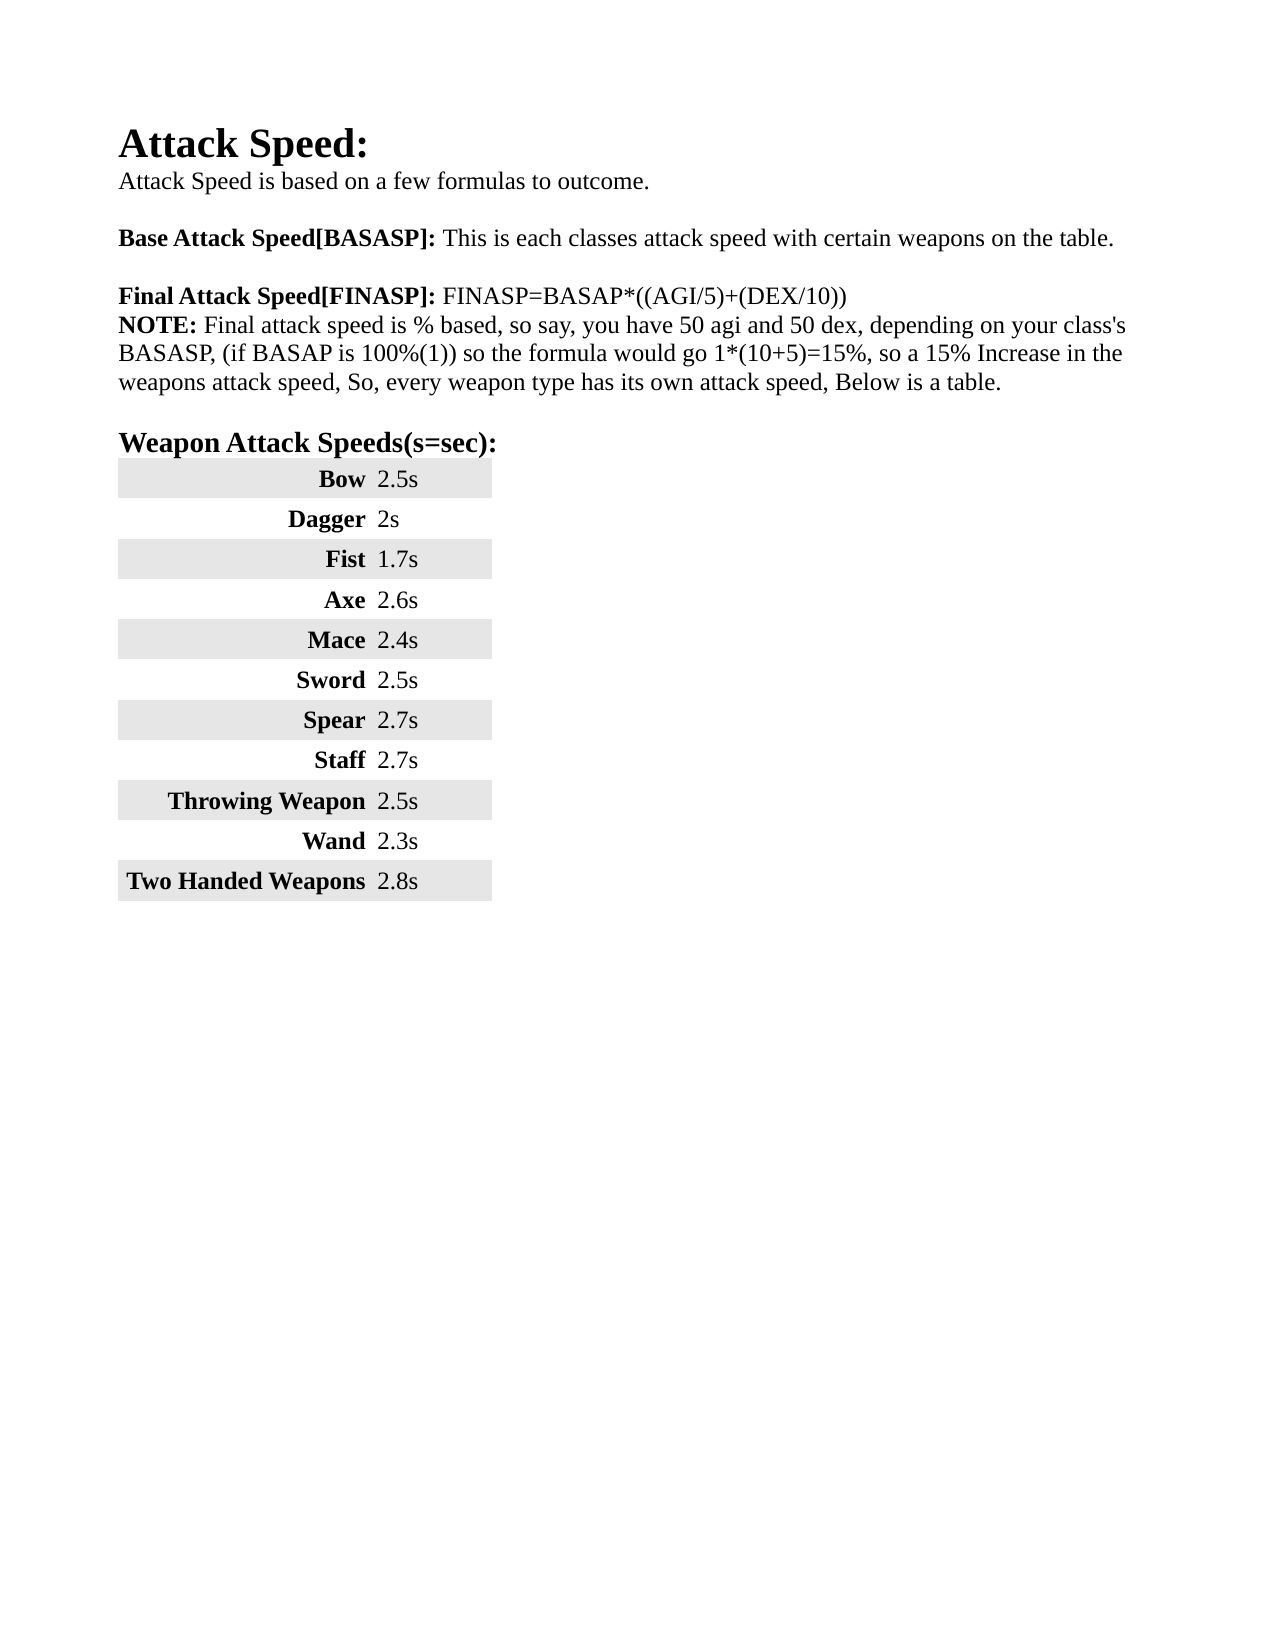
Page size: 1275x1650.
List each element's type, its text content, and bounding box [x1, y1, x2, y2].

table_cell Two Handed Weapons [118, 860, 371, 901]
table_cell Wand [118, 820, 371, 860]
table_cell Spear [118, 700, 371, 740]
table_cell 2.5s [371, 780, 492, 820]
text Final Attack Speed[FINASP]: FINASP=BASAP*((AGI/5)+(DEX/10)) NOTE: Final attack speed is % based, so say, you have 50 agi and 50 dex, depending on your class's BASASP, (if BASAP is 100%(1)) so the formula would go 1*(10+5)=15%, so a 15% Increase in the weapons attack speed, So, every weapon type has its own attack speed, Below is a table. [118, 281, 1157, 396]
table_cell Staff [118, 740, 371, 780]
text Attack Speed is based on a few formulas to outcome. [118, 166, 1157, 195]
table_cell Axe [118, 579, 371, 619]
table_cell 2.4s [371, 619, 492, 659]
text Attack Speed: [118, 118, 1157, 166]
table_header 2.5s [371, 458, 492, 498]
table_cell 2.8s [371, 860, 492, 901]
table_cell 2.7s [371, 700, 492, 740]
table_cell Mace [118, 619, 371, 659]
table_cell 2.5s [371, 659, 492, 699]
table_cell 2.3s [371, 820, 492, 860]
table_cell 2.7s [371, 740, 492, 780]
text Weapon Attack Speeds(s=sec): [118, 425, 1157, 458]
table_cell Sword [118, 659, 371, 699]
table_cell Throwing Weapon [118, 780, 371, 820]
table_cell 1.7s [371, 539, 492, 579]
table_cell 2.6s [371, 579, 492, 619]
table_header Bow [118, 458, 371, 498]
table_cell Dagger [118, 499, 371, 539]
text Base Attack Speed[BASASP]: This is each classes attack speed with certain weapons on the table. [118, 223, 1157, 252]
table_cell 2s [371, 499, 492, 539]
table_cell Fist [118, 539, 371, 579]
